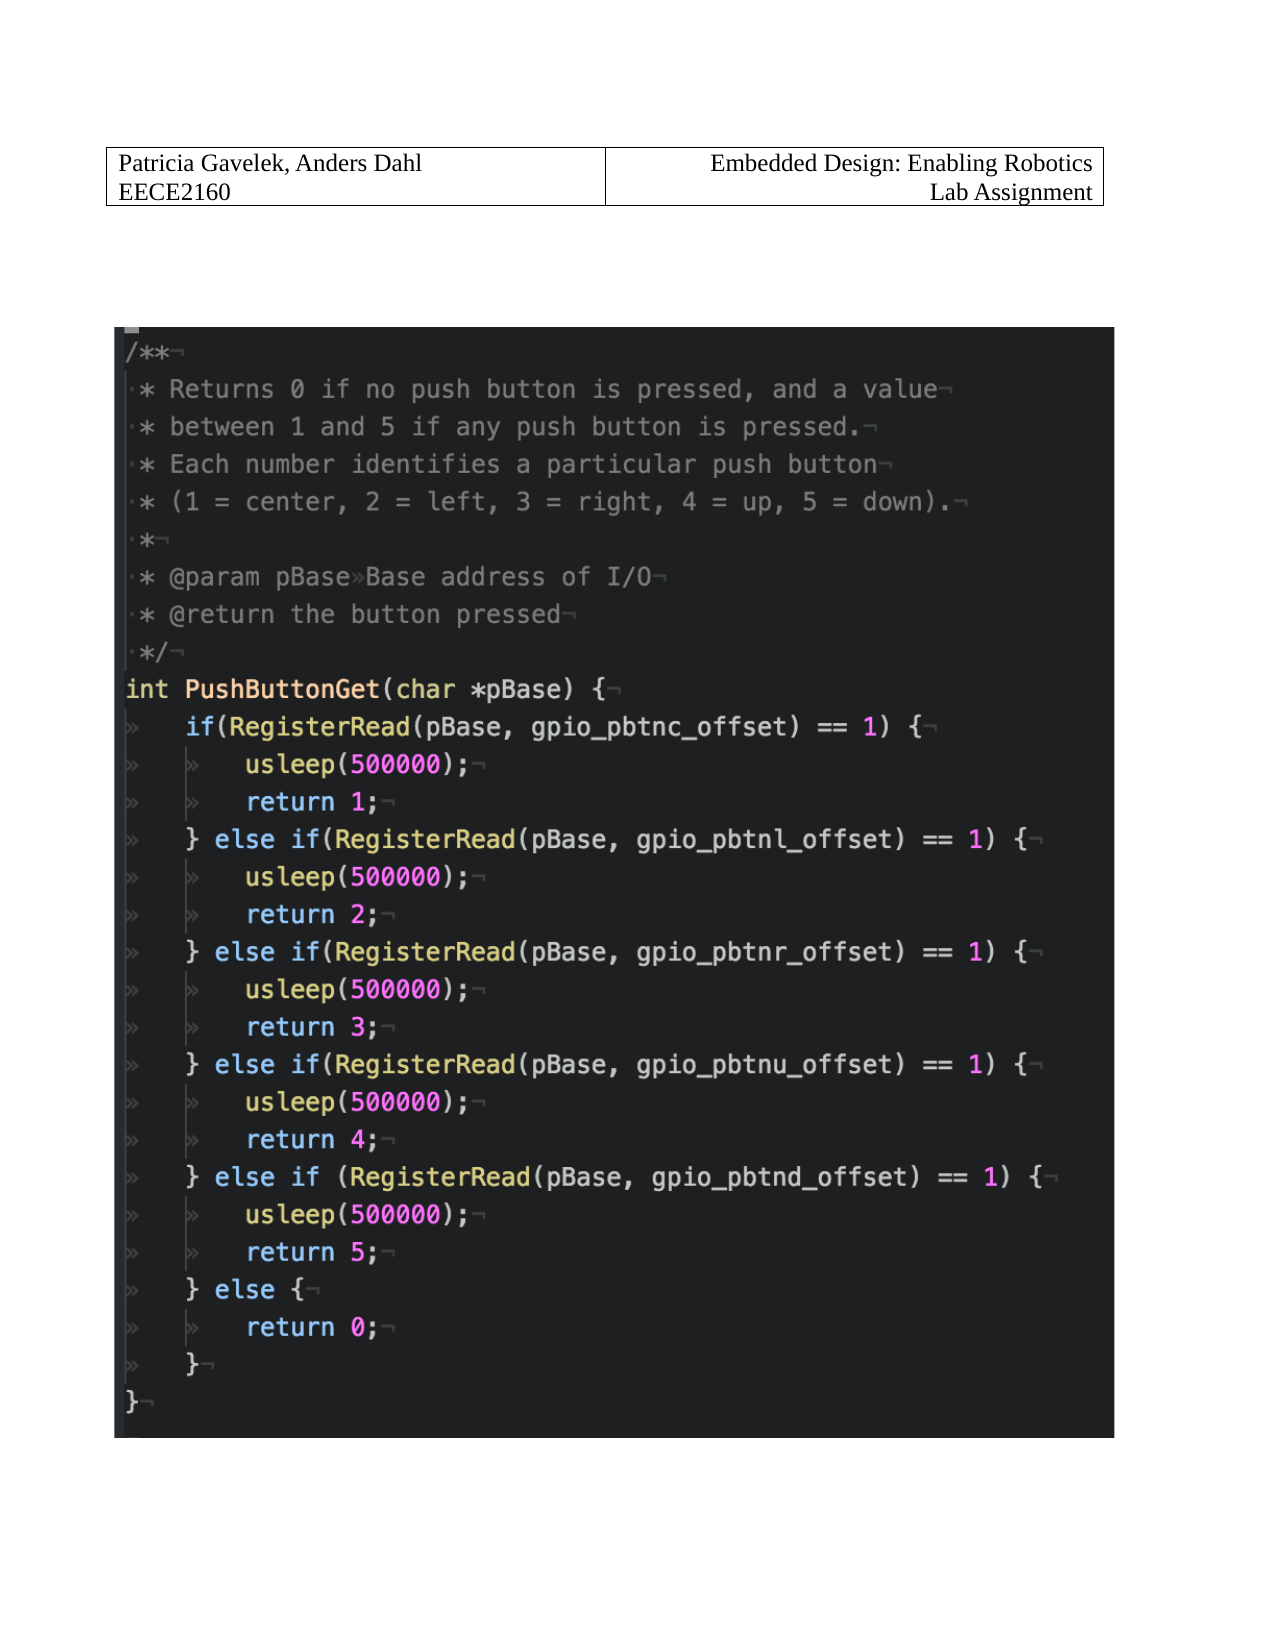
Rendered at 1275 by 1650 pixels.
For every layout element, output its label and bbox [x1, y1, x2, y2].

picture [114, 327, 1115, 1438]
